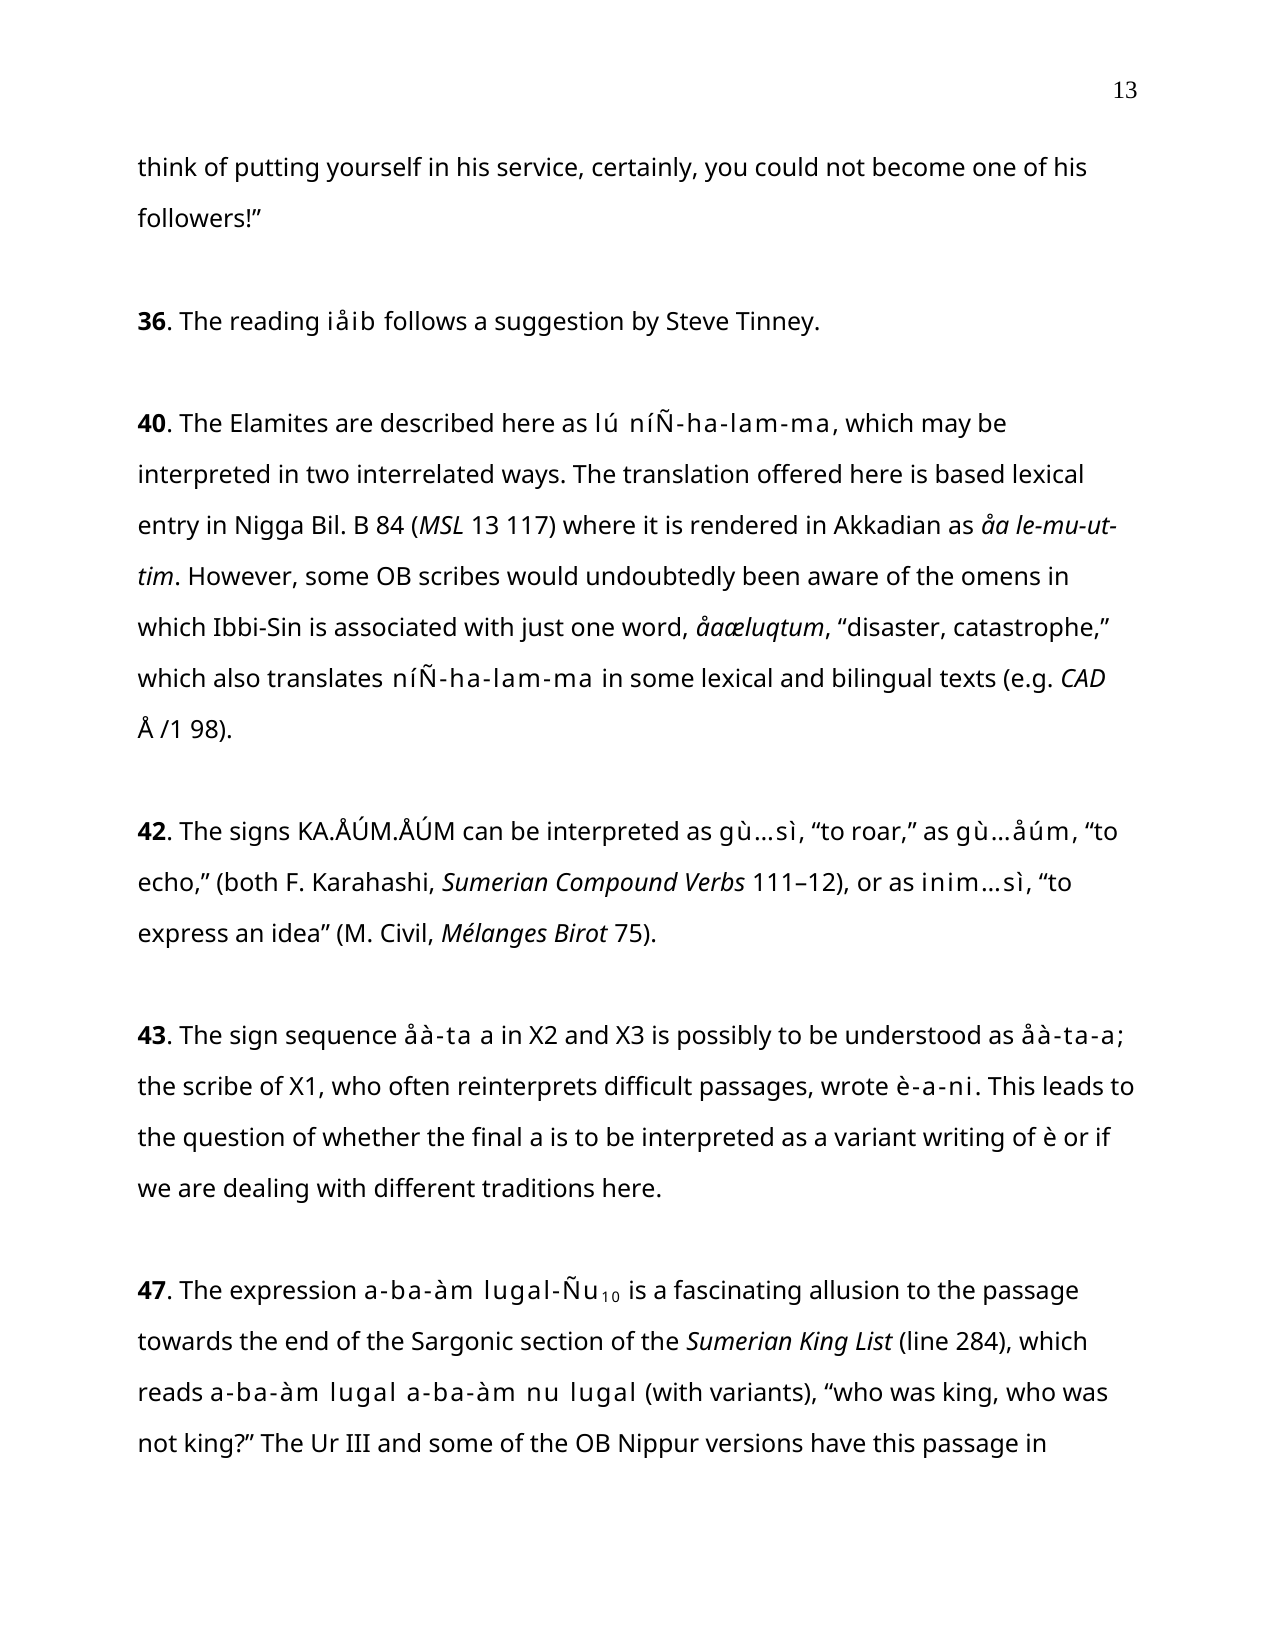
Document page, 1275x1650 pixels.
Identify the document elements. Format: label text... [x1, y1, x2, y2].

text 43. The sign sequence åà-ta a in X2 and X3 is possibly to be understood as åà-ta-a; the scribe of X1, who often reinterprets difficult passages, wrote è-a-ni. This leads to the question of whether the final a is to be interpreted as a variant writing of è or if we are dealing with different traditions here. [137, 1018, 1138, 1205]
text 42. The signs KA.ÅÚM.ÅÚM can be interpreted as gù…sì, “to roar,” as gù…åúm, “to echo,” (both F. Karahashi, Sumerian Compound Verbs 111–12), or as inim…sì, “to express an idea” (M. Civil, Mélanges Birot 75). [137, 813, 1138, 950]
text 40. The Elamites are described here as lú níÑ-ha-lam-ma, which may be interpreted in two interrelated ways. The translation offered here is based lexical entry in Nigga Bil. B 84 (MSL 13 117) where it is rendered in Akkadian as åa le-mu-ut-tim. However, some OB scribes would undoubtedly been aware of the omens in which Ibbi-Sin is associated with just one word, åaæluqtum, “disaster, catastrophe,” which also translates níÑ-ha-lam-ma in some lexical and bilingual texts (e.g. CAD Å /1 98). [137, 405, 1138, 746]
text 36. The reading iåib follows a suggestion by Steve Tinney. [137, 303, 1138, 337]
text 47. The expression a-ba-àm lugal-Ñu10 is a fascinating allusion to the passage towards the end of the Sargonic section of the Sumerian King List (line 284), which reads a-ba-àm lugal a-ba-àm nu lugal (with variants), “who was king, who was not king?” The Ur III and some of the OB Nippur versions have this passage in [137, 1273, 1138, 1460]
text think of putting yourself in his service, certainly, you could not become one of his followers!” [137, 150, 1138, 235]
